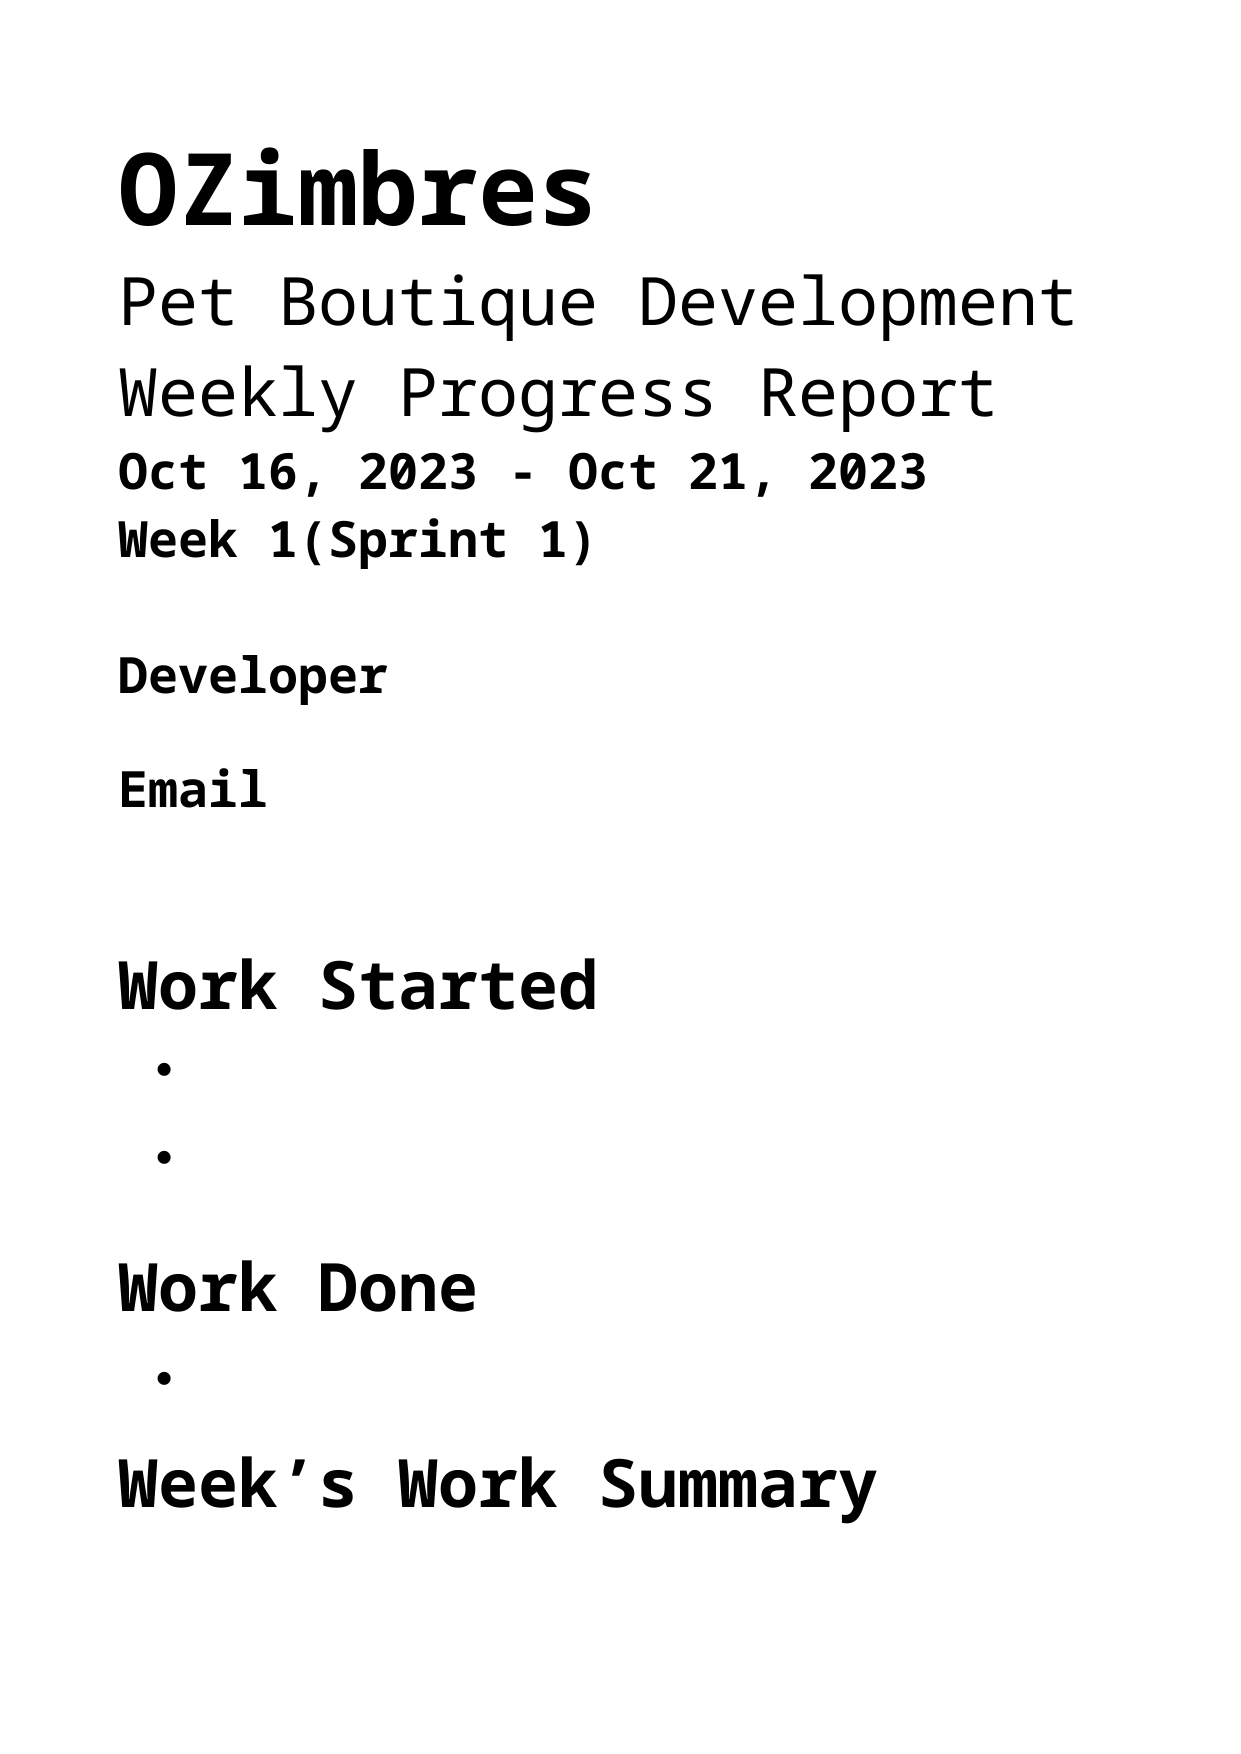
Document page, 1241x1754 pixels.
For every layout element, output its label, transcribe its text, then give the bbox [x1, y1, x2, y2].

text Week’s Work Summary [118, 1436, 1122, 1527]
subtitle Work Started [118, 938, 1122, 1029]
text OZimbres [118, 118, 1122, 254]
text Email [118, 754, 1122, 822]
subtitle Work Done [118, 1240, 1122, 1331]
text Developer [118, 640, 1122, 708]
text Pet Boutique Development Weekly Progress Report [118, 254, 1122, 436]
text Week 1(Sprint 1) [118, 504, 1122, 572]
text Oct 16, 2023 - Oct 21, 2023 [118, 436, 1122, 504]
